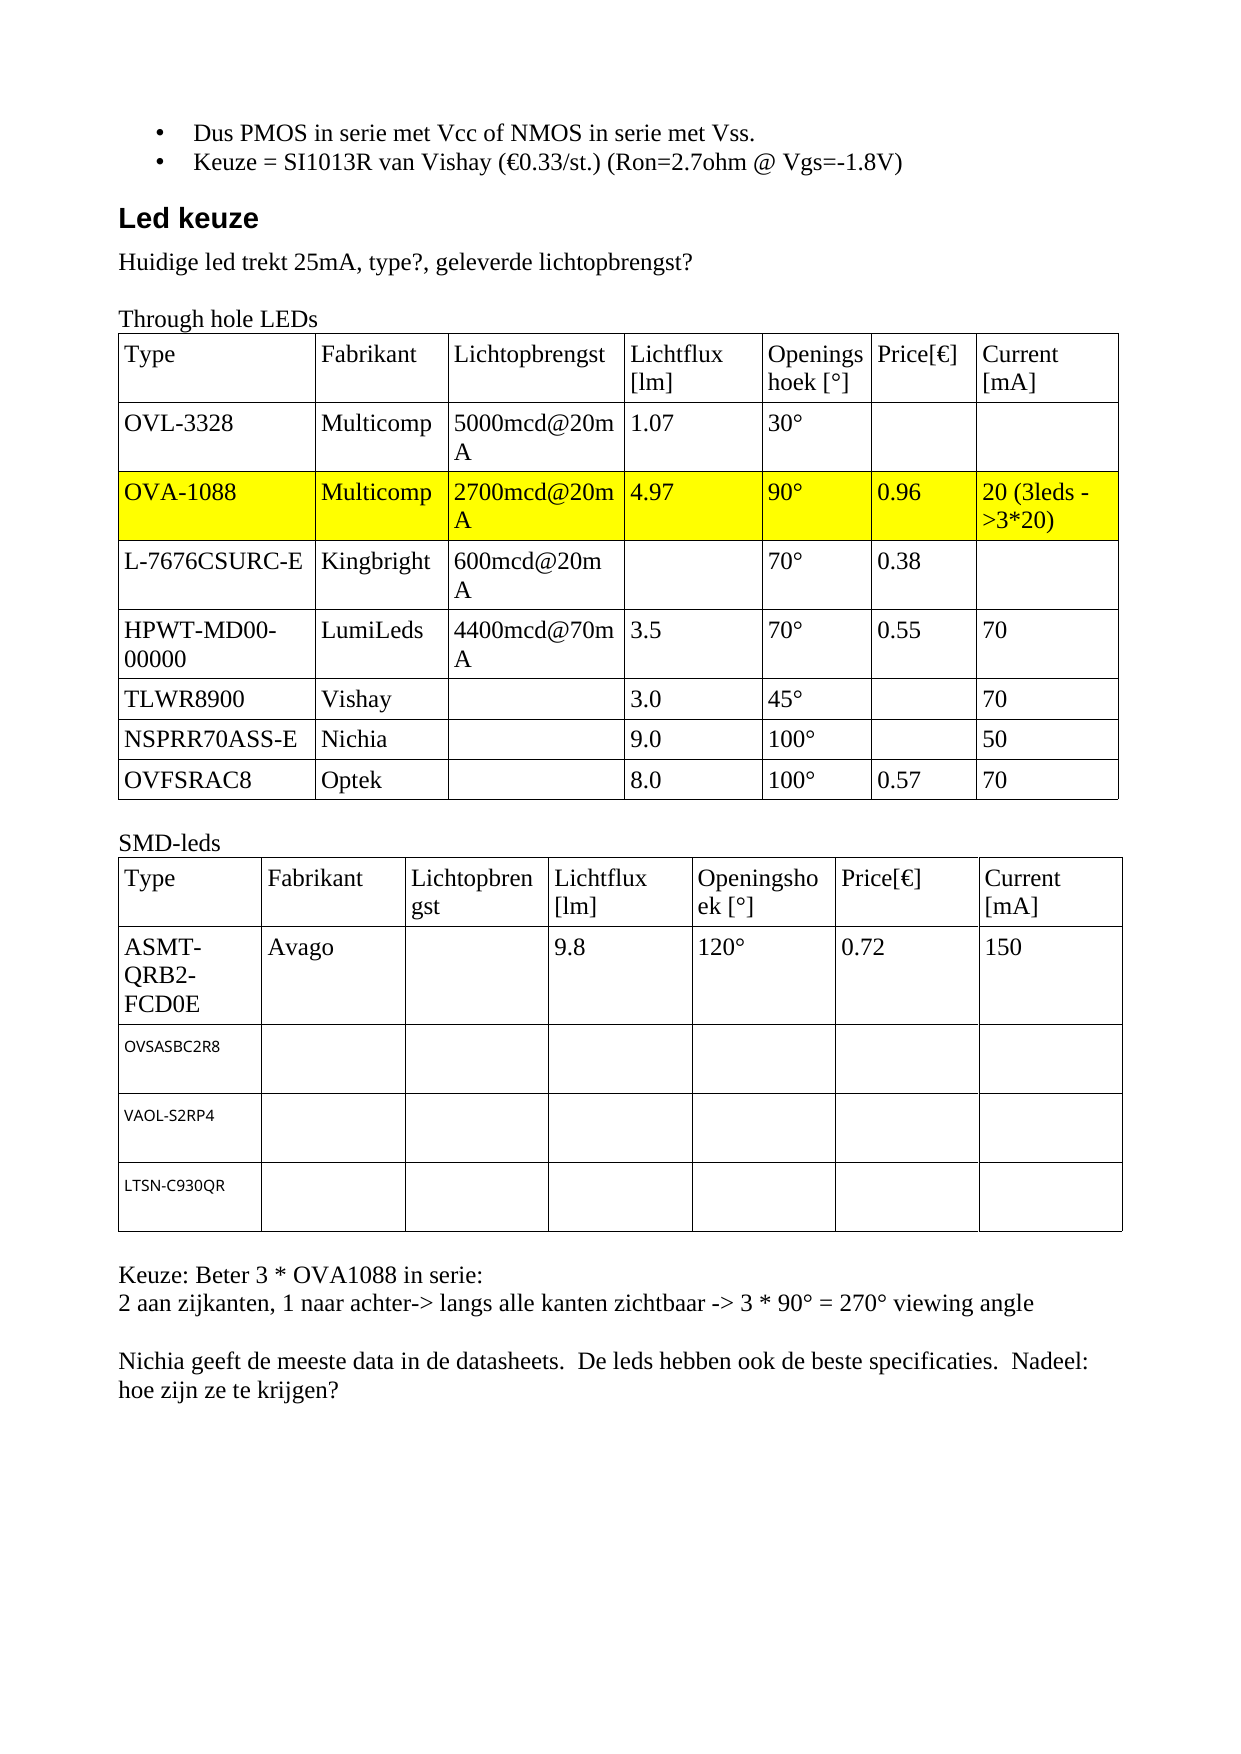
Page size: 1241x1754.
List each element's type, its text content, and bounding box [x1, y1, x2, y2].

table_cell 1.07 [625, 403, 762, 471]
table_cell 45° [763, 679, 871, 719]
table_cell 30° [763, 403, 871, 471]
table_cell L-7676CSURC-E [119, 541, 315, 609]
table_cell Multicomp [316, 472, 448, 540]
table_header Openingshoek [°] [763, 334, 871, 402]
table_cell 90° [763, 472, 871, 540]
table_header Price[€] [872, 334, 976, 402]
table_header Type [119, 334, 315, 402]
text Through hole LEDs [118, 304, 1122, 333]
table_header Lichtopbrengst [406, 858, 548, 926]
table_cell 9.8 [549, 927, 692, 1024]
table_cell OVFSRAC8 [119, 760, 315, 799]
table_cell [693, 1163, 835, 1231]
table_header Lichtflux [lm] [625, 334, 762, 402]
table_cell VAOL-S2RP4 [119, 1094, 261, 1162]
table_cell 600mcd@20mA [449, 541, 624, 609]
table_cell [406, 1094, 548, 1162]
table_cell 70 [977, 679, 1118, 719]
table_cell [262, 1025, 405, 1093]
table_cell 2700mcd@20mA [449, 472, 624, 540]
table_cell 0.57 [872, 760, 976, 799]
table_header Openingshoek [°] [693, 858, 835, 926]
table_cell 150 [980, 927, 1122, 1024]
table_cell Nichia [316, 720, 448, 759]
table_cell [872, 403, 976, 471]
table_cell [549, 1094, 692, 1162]
table_cell [406, 927, 548, 1024]
table_cell 100° [763, 720, 871, 759]
table_cell 4400mcd@70mA [449, 610, 624, 678]
table_cell [980, 1025, 1122, 1093]
table_cell 120° [693, 927, 835, 1024]
table_cell 4.97 [625, 472, 762, 540]
text Huidige led trekt 25mA, type?, geleverde lichtopbrengst? [118, 247, 1122, 275]
table_cell 0.55 [872, 610, 976, 678]
table_cell 100° [763, 760, 871, 799]
table_header Lichtflux [lm] [549, 858, 692, 926]
table_cell [262, 1094, 405, 1162]
table_cell 20 (3leds ->3*20) [977, 472, 1118, 540]
table_cell 3.0 [625, 679, 762, 719]
table_cell Multicomp [316, 403, 448, 471]
table_cell OVSASBC2R8 [119, 1025, 261, 1093]
table_cell [693, 1025, 835, 1093]
table_header Price[€] [836, 858, 978, 926]
text 2 aan zijkanten, 1 naar achter-> langs alle kanten zichtbaar -> 3 * 90° = 270° viewing angle [118, 1288, 1122, 1317]
table_cell [977, 403, 1118, 471]
table_cell [449, 720, 624, 759]
table_header Fabrikant [316, 334, 448, 402]
table_cell 9.0 [625, 720, 762, 759]
table_cell [262, 1163, 405, 1231]
table_cell HPWT-MD00-00000 [119, 610, 315, 678]
table_cell [836, 1025, 978, 1093]
table_cell OVL-3328 [119, 403, 315, 471]
text SMD-leds [118, 828, 1122, 857]
table_cell [977, 541, 1118, 609]
table_cell 0.96 [872, 472, 976, 540]
table_cell 0.38 [872, 541, 976, 609]
table_cell LTSN-C930QR [119, 1163, 261, 1231]
table_header Current [mA] [977, 334, 1118, 402]
table_cell Kingbright [316, 541, 448, 609]
subtitle Led keuze [118, 201, 1122, 234]
table_cell TLWR8900 [119, 679, 315, 719]
list Keuze = SI1013R van Vishay (€0.33/st.) (Ron=2.7ohm @ Vgs=-1.8V) [156, 147, 1122, 176]
table_cell [406, 1163, 548, 1231]
table_cell [693, 1094, 835, 1162]
table_cell 70 [977, 760, 1118, 799]
table_cell [625, 541, 762, 609]
table_cell [872, 679, 976, 719]
table_cell LumiLeds [316, 610, 448, 678]
table_cell [449, 679, 624, 719]
table_cell [549, 1163, 692, 1231]
table_header Lichtopbrengst [449, 334, 624, 402]
table_cell NSPRR70ASS-E [119, 720, 315, 759]
table_cell [980, 1094, 1122, 1162]
table_cell 5000mcd@20mA [449, 403, 624, 471]
table_cell 70° [763, 610, 871, 678]
text Nichia geeft de meeste data in de datasheets. De leds hebben ook de beste specificaties. Nadeel: hoe zijn ze te krijgen? [118, 1346, 1122, 1403]
table_cell 70 [977, 610, 1118, 678]
table_cell 8.0 [625, 760, 762, 799]
table_cell [549, 1025, 692, 1093]
table_cell [836, 1163, 978, 1231]
table_cell 3.5 [625, 610, 762, 678]
table_cell ASMT-QRB2-FCD0E [119, 927, 261, 1024]
table_header Current [mA] [980, 858, 1122, 926]
table_cell [836, 1094, 978, 1162]
table_header Fabrikant [262, 858, 405, 926]
table_cell Optek [316, 760, 448, 799]
table_cell Vishay [316, 679, 448, 719]
list Dus PMOS in serie met Vcc of NMOS in serie met Vss. [156, 118, 1122, 147]
table_cell Avago [262, 927, 405, 1024]
table_cell 50 [977, 720, 1118, 759]
table_cell [872, 720, 976, 759]
table_header Type [119, 858, 261, 926]
table_cell OVA-1088 [119, 472, 315, 540]
table_cell [406, 1025, 548, 1093]
table_cell 0.72 [836, 927, 978, 1024]
text Keuze: Beter 3 * OVA1088 in serie: [118, 1260, 1122, 1288]
table_cell 70° [763, 541, 871, 609]
table_cell [449, 760, 624, 799]
table_cell [980, 1163, 1122, 1231]
